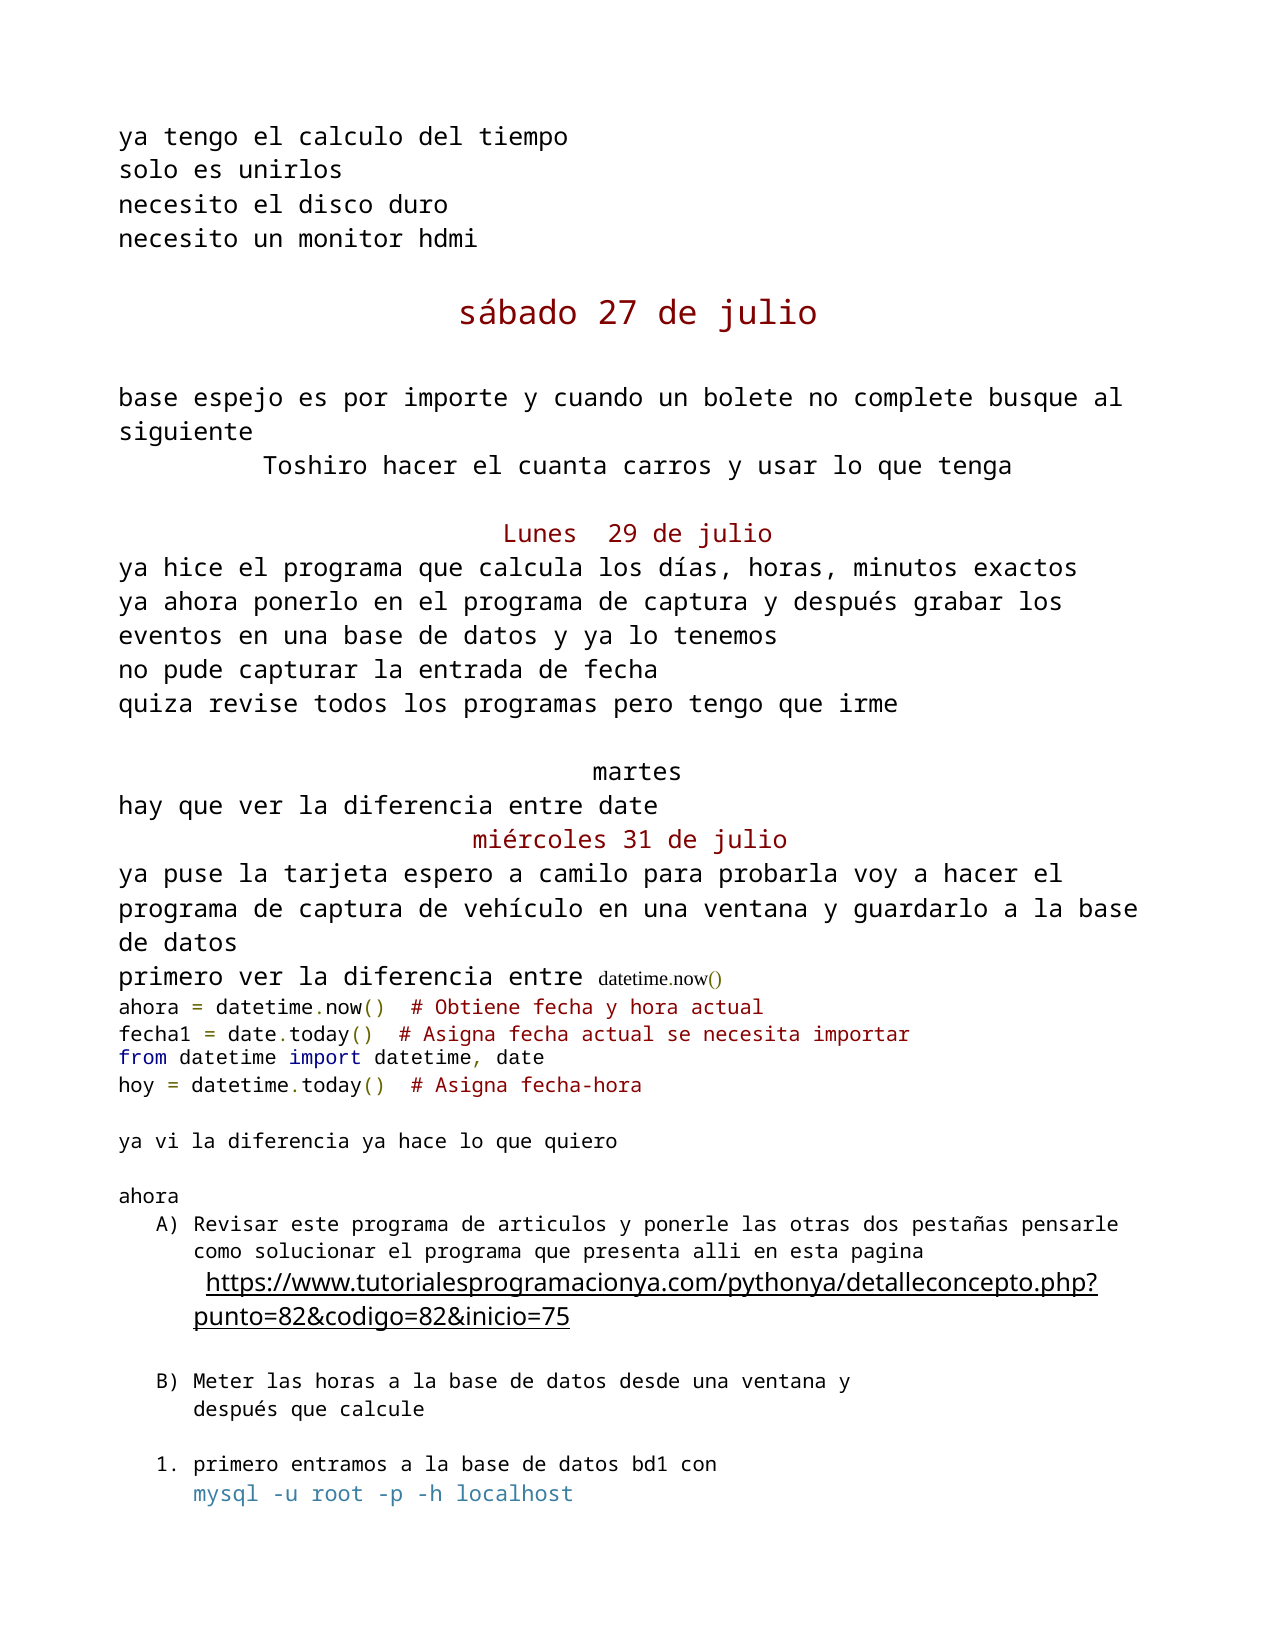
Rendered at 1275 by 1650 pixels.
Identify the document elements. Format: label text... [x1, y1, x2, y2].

text ahora [118, 1182, 1157, 1209]
list mysql -u root -p -h localhost [156, 1478, 1157, 1508]
text ya vi la diferencia ya hace lo que quiero [118, 1126, 1157, 1154]
text quiza revise todos los programas pero tengo que irme [118, 686, 1157, 720]
text hay que ver la diferencia entre date [118, 788, 1157, 822]
text no pude capturar la entrada de fecha [118, 652, 1157, 686]
text necesito un monitor hdmi [118, 220, 1157, 254]
text hoy = datetime.today() # Asigna fecha-hora [118, 1071, 1157, 1098]
text base espejo es por importe y cuando un bolete no complete busque al siguiente [118, 379, 1157, 447]
text ya tengo el calculo del tiempo [118, 118, 1157, 152]
text ya puse la tarjeta espero a camilo para probarla voy a hacer el programa de captura de vehículo en una ventana y guardarlo a la base de datos [118, 856, 1157, 958]
list después que calcule [156, 1395, 1157, 1422]
list Revisar este programa de articulos y ponerle las otras dos pestañas pensarle como solucionar el programa que presenta alli en esta pagina [156, 1209, 1157, 1265]
text necesito el disco duro [118, 186, 1157, 220]
list primero entramos a la base de datos bd1 con [156, 1450, 1157, 1478]
text solo es unirlos [118, 152, 1157, 186]
text Toshiro hacer el cuanta carros y usar lo que tenga [118, 447, 1157, 481]
text ahora = datetime.now() # Obtiene fecha y hora actual [118, 992, 1157, 1020]
text fecha1 = date.today() # Asigna fecha actual se necesita importar from datetime import datetime, date [118, 1020, 1157, 1071]
text Lunes 29 de julio [118, 516, 1157, 549]
list https://www.tutorialesprogramacionya.com/pythonya/detalleconcepto.php?punto=82&codigo=82&inicio=75 [156, 1265, 1157, 1333]
text miércoles 31 de julio [118, 822, 1157, 856]
text sábado 27 de julio [118, 288, 1157, 334]
text martes [118, 754, 1157, 788]
list Meter las horas a la base de datos desde una ventana y [156, 1367, 1157, 1395]
text primero ver la diferencia entre datetime.now() [118, 958, 1157, 992]
text ya hice el programa que calcula los días, horas, minutos exactos [118, 549, 1157, 584]
text ya ahora ponerlo en el programa de captura y después grabar los eventos en una base de datos y ya lo tenemos [118, 584, 1157, 652]
